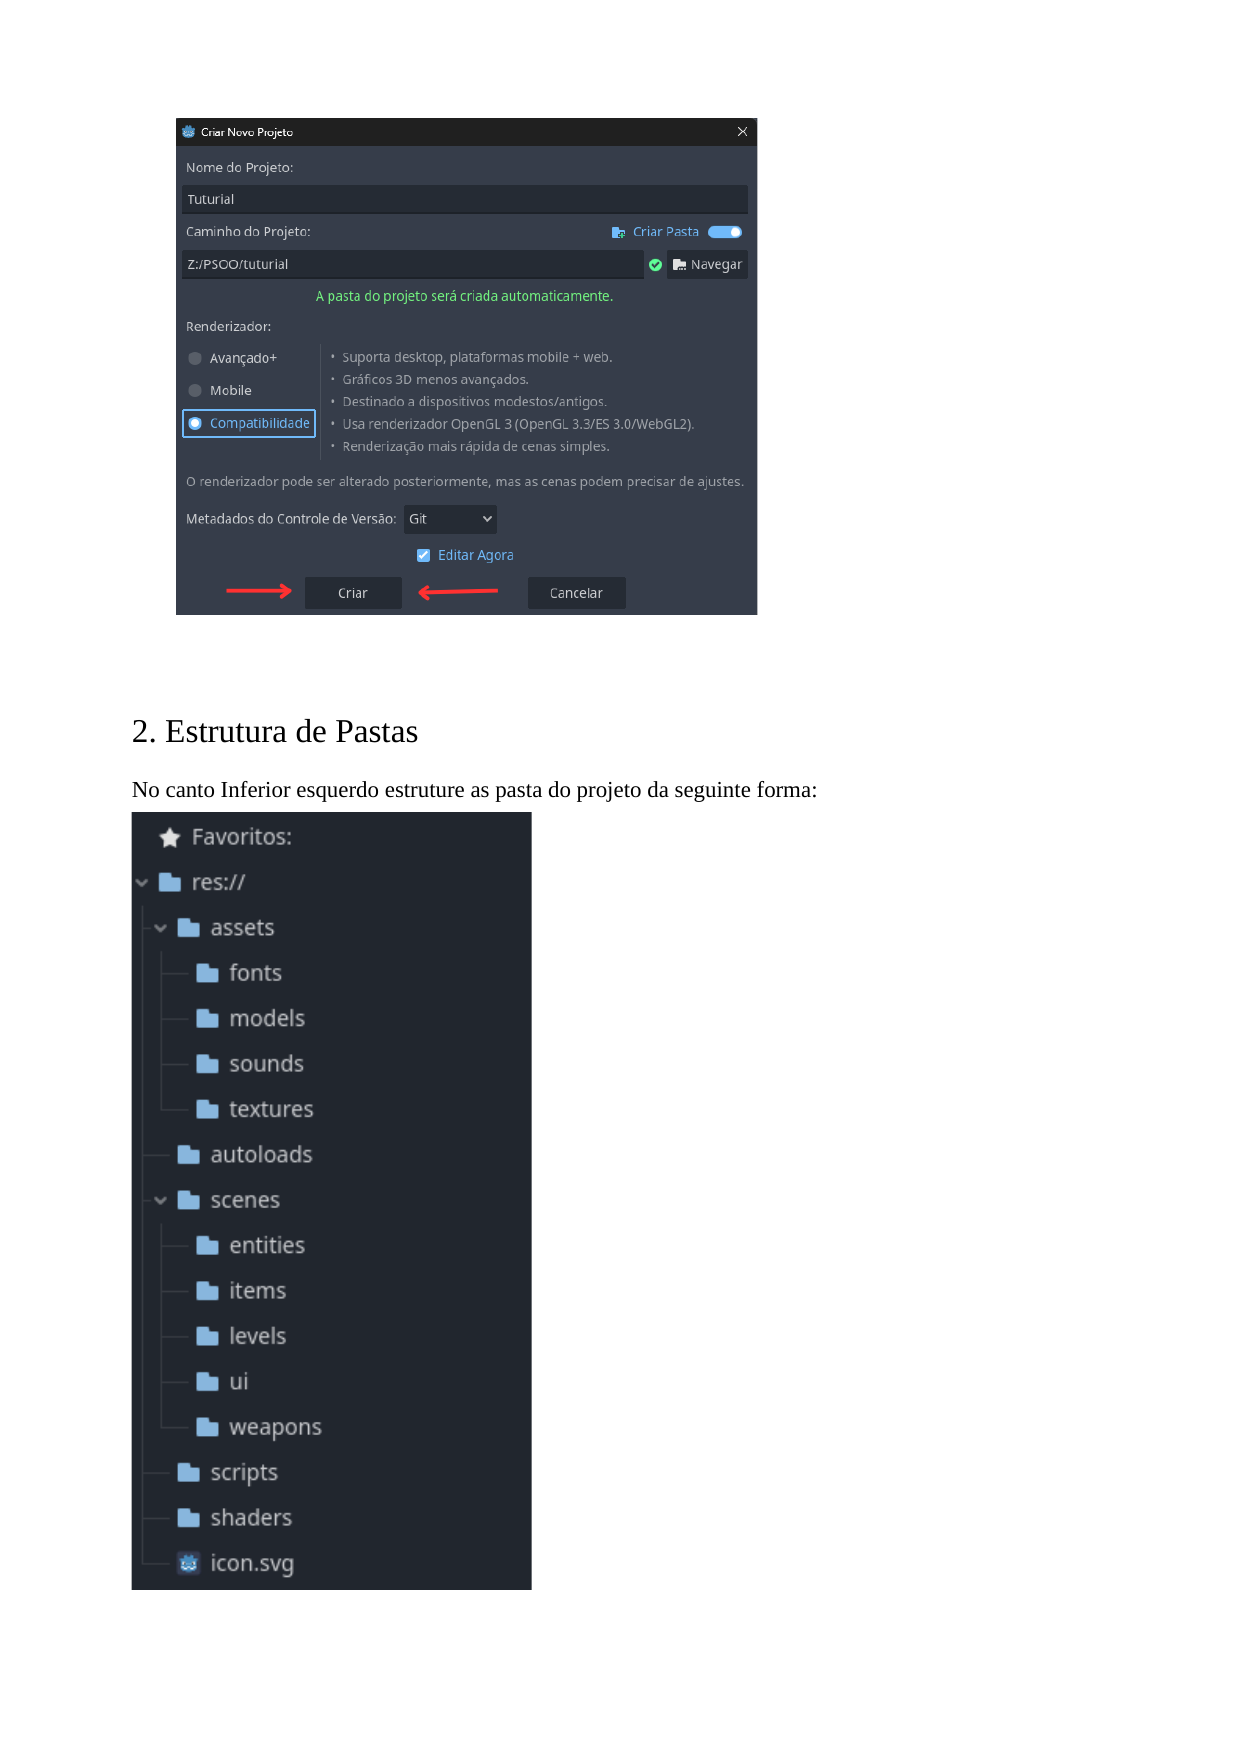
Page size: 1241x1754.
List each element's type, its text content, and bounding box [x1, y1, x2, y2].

picture [176, 118, 758, 615]
picture [131, 812, 532, 1590]
subtitle 2. Estrutura de Pastas [132, 711, 1122, 749]
text No canto Inferior esquerdo estruture as pasta do projeto da seguinte forma: [132, 776, 1122, 803]
